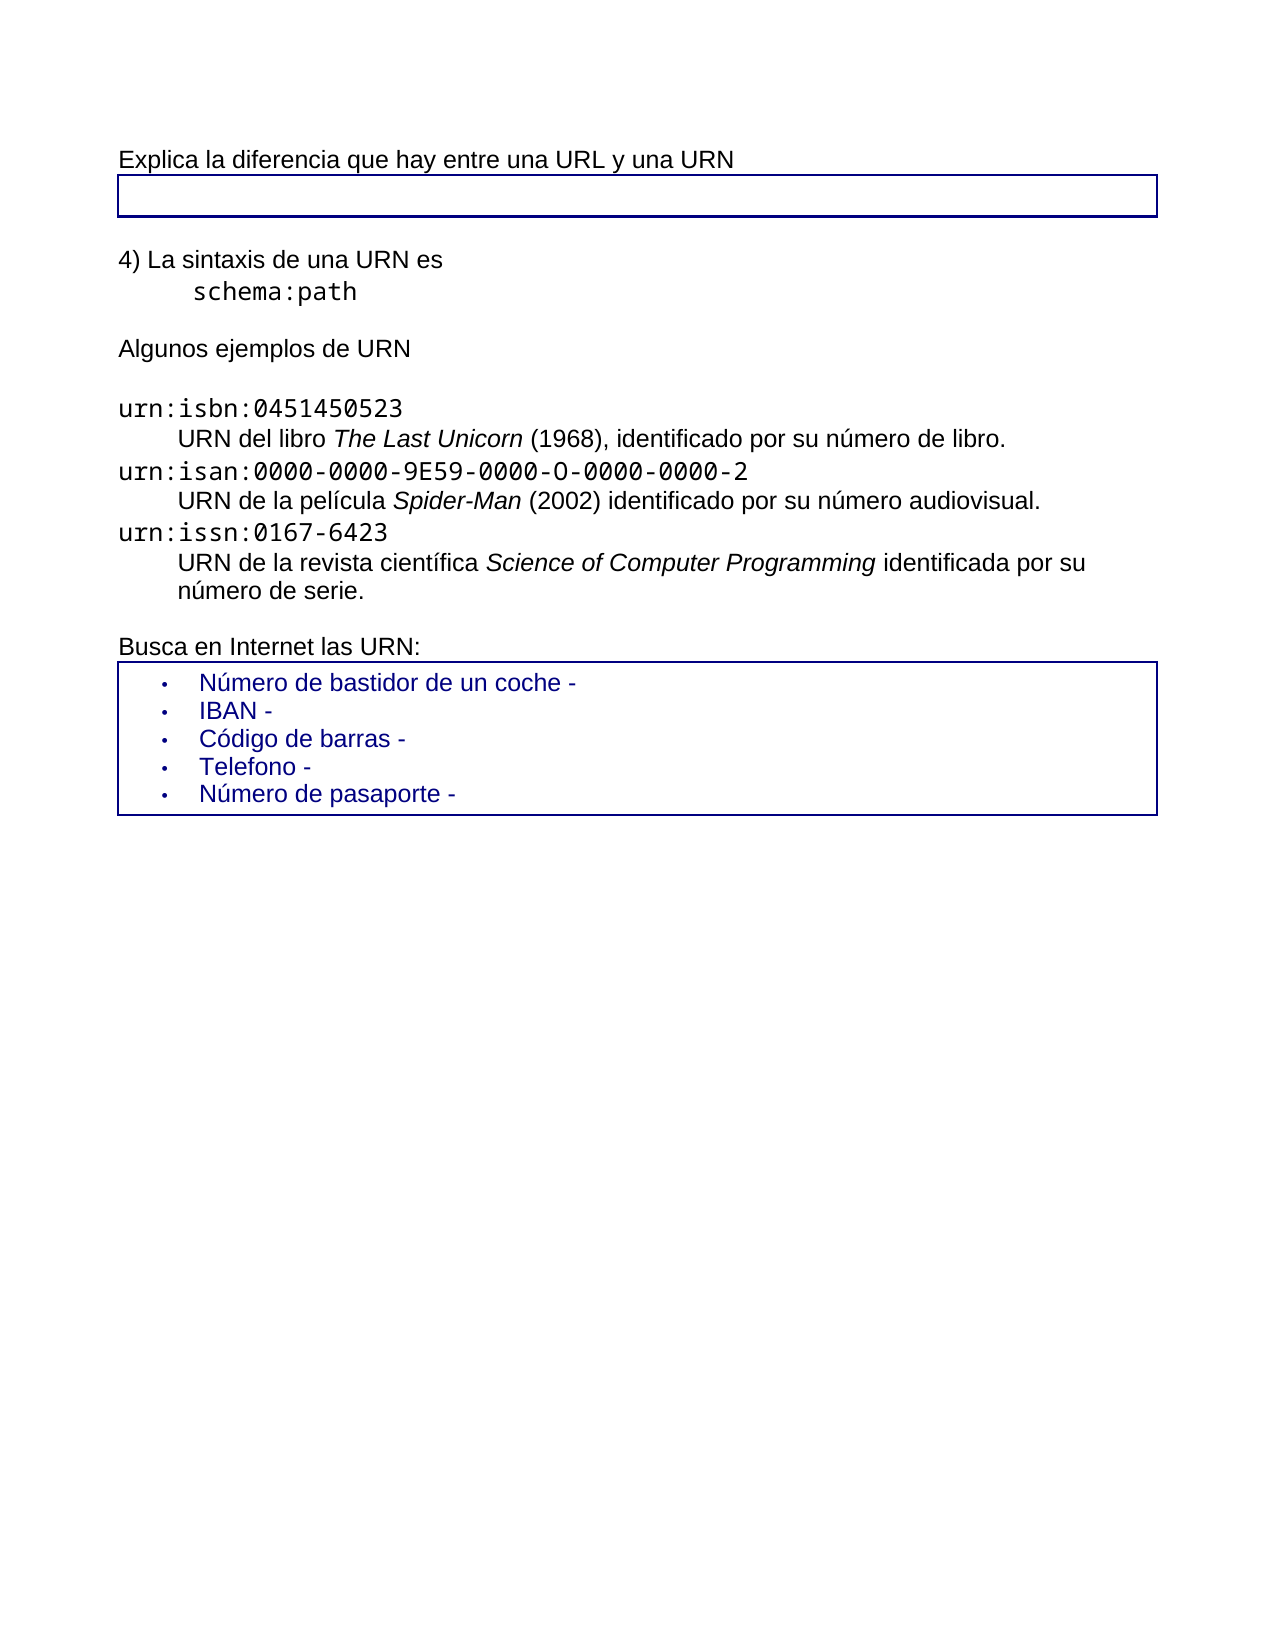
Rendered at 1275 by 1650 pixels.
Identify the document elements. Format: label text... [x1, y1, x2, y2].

list URN del libro The Last Unicorn (1968), identificado por su número de libro. [177, 425, 1157, 453]
subtitle urn:isbn:0451450523 [118, 391, 1157, 425]
text schema:path [192, 273, 1157, 307]
text Algunos ejemplos de URN [118, 335, 1157, 363]
list URN de la película Spider-Man (2002) identificado por su número audiovisual. [177, 487, 1157, 515]
subtitle urn:isan:0000-0000-9E59-0000-O-0000-0000-2 [118, 453, 1157, 487]
table_header [119, 176, 1156, 215]
list Busca en Internet las URN: [118, 633, 1157, 661]
text Explica la diferencia que hay entre una URL y una URN [118, 146, 1157, 174]
table_header Número de bastidor de un coche - IBAN - Código de barras - Telefono - Número de pasaporte - [119, 663, 1156, 814]
text 4) La sintaxis de una URN es [118, 245, 1157, 273]
subtitle urn:issn:0167-6423 [118, 515, 1157, 549]
list URN de la revista científica Science of Computer Programming identificada por su número de serie. [177, 549, 1157, 605]
